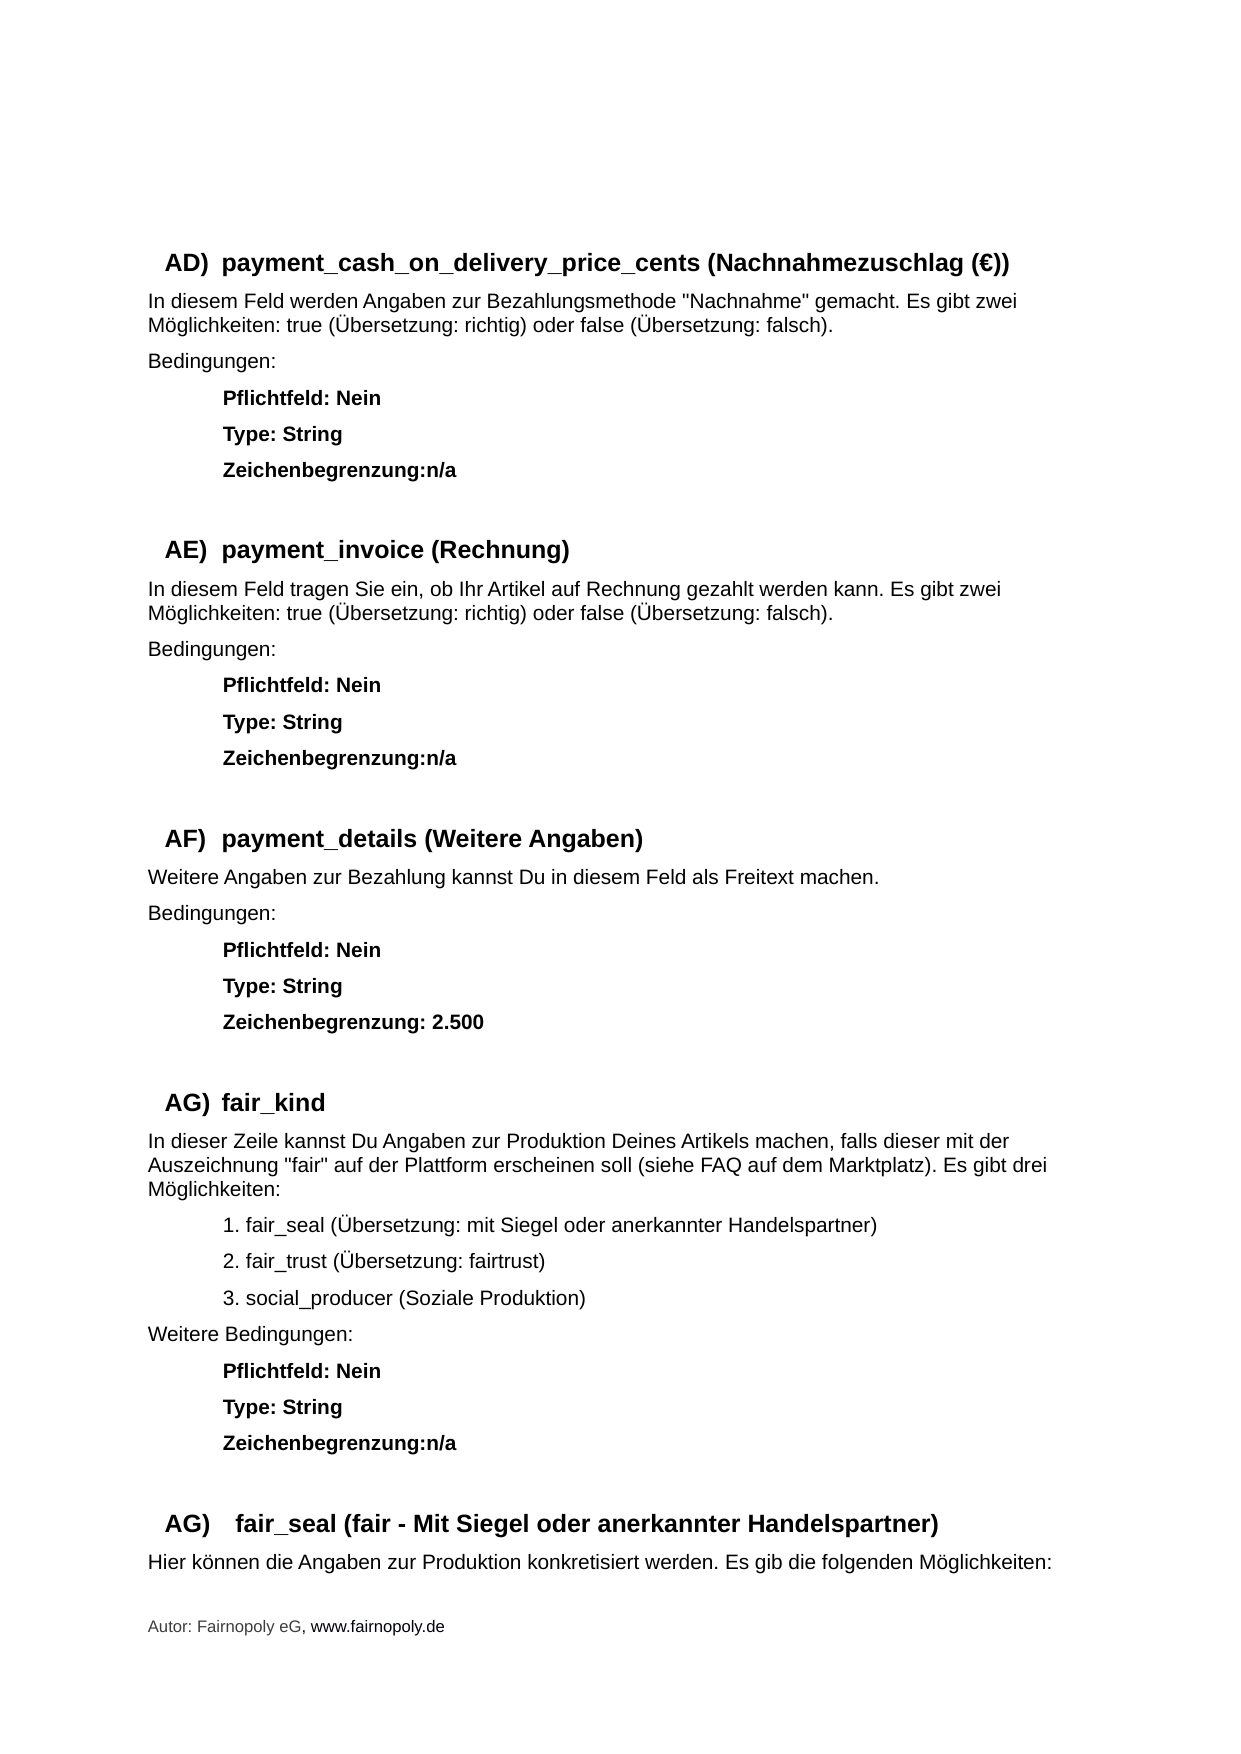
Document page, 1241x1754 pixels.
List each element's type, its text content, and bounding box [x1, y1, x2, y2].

list Weitere Angaben zur Bezahlung kannst Du in diesem Feld als Freitext machen. [148, 865, 1093, 889]
list Zeichenbegrenzung: 2.500 [223, 1010, 1093, 1034]
list In diesem Feld tragen Sie ein, ob Ihr Artikel auf Rechnung gezahlt werden kann. Es gibt zwei Möglichkeiten: true (Übersetzung: richtig) oder false (Übersetzung: falsch). [148, 577, 1093, 624]
list Zeichenbegrenzung:n/a [223, 746, 1093, 770]
list In diesem Feld werden Angaben zur Bezahlungsmethode "Nachnahme" gemacht. Es gibt zwei Möglichkeiten: true (Übersetzung: richtig) oder false (Übersetzung: falsch). [148, 289, 1093, 337]
list Bedingungen: [148, 349, 1093, 373]
list payment_cash_on_delivery_price_cents (Nachnahmezuschlag (€)) [164, 247, 1093, 276]
list Type: String [223, 974, 1093, 998]
list payment_invoice (Rechnung) [164, 536, 1093, 564]
list Pflichtfeld: Nein [223, 1358, 1093, 1382]
list In dieser Zeile kannst Du Angaben zur Produktion Deines Artikels machen, falls dieser mit der Auszeichnung "fair" auf der Plattform erscheinen soll (siehe FAQ auf dem Marktplatz). Es gibt drei Möglichkeiten: [148, 1129, 1093, 1201]
list Type: String [223, 422, 1093, 446]
list payment_details (Weitere Angaben) [164, 823, 1093, 852]
list Zeichenbegrenzung:n/a [223, 1431, 1093, 1455]
list fair_seal (fair - Mit Siegel oder anerkannter Handelspartner) [164, 1509, 1093, 1537]
list Pflichtfeld: Nein [223, 385, 1093, 409]
list 1. fair_seal (Übersetzung: mit Siegel oder anerkannter Handelspartner) [223, 1213, 1093, 1237]
list Pflichtfeld: Nein [223, 673, 1093, 697]
list Type: String [223, 710, 1093, 734]
list 3. social_producer (Soziale Produktion) [223, 1286, 1093, 1310]
list Weitere Bedingungen: [148, 1322, 1093, 1346]
list 2. fair_trust (Übersetzung: fairtrust) [223, 1249, 1093, 1273]
list Pflichtfeld: Nein [223, 937, 1093, 961]
list Hier können die Angaben zur Produktion konkretisiert werden. Es gib die folgenden Möglichkeiten: [148, 1550, 1093, 1574]
list Zeichenbegrenzung:n/a [223, 458, 1093, 482]
list Bedingungen: [148, 637, 1093, 661]
list Bedingungen: [148, 901, 1093, 925]
list Type: String [223, 1395, 1093, 1419]
list fair_kind [164, 1088, 1093, 1116]
